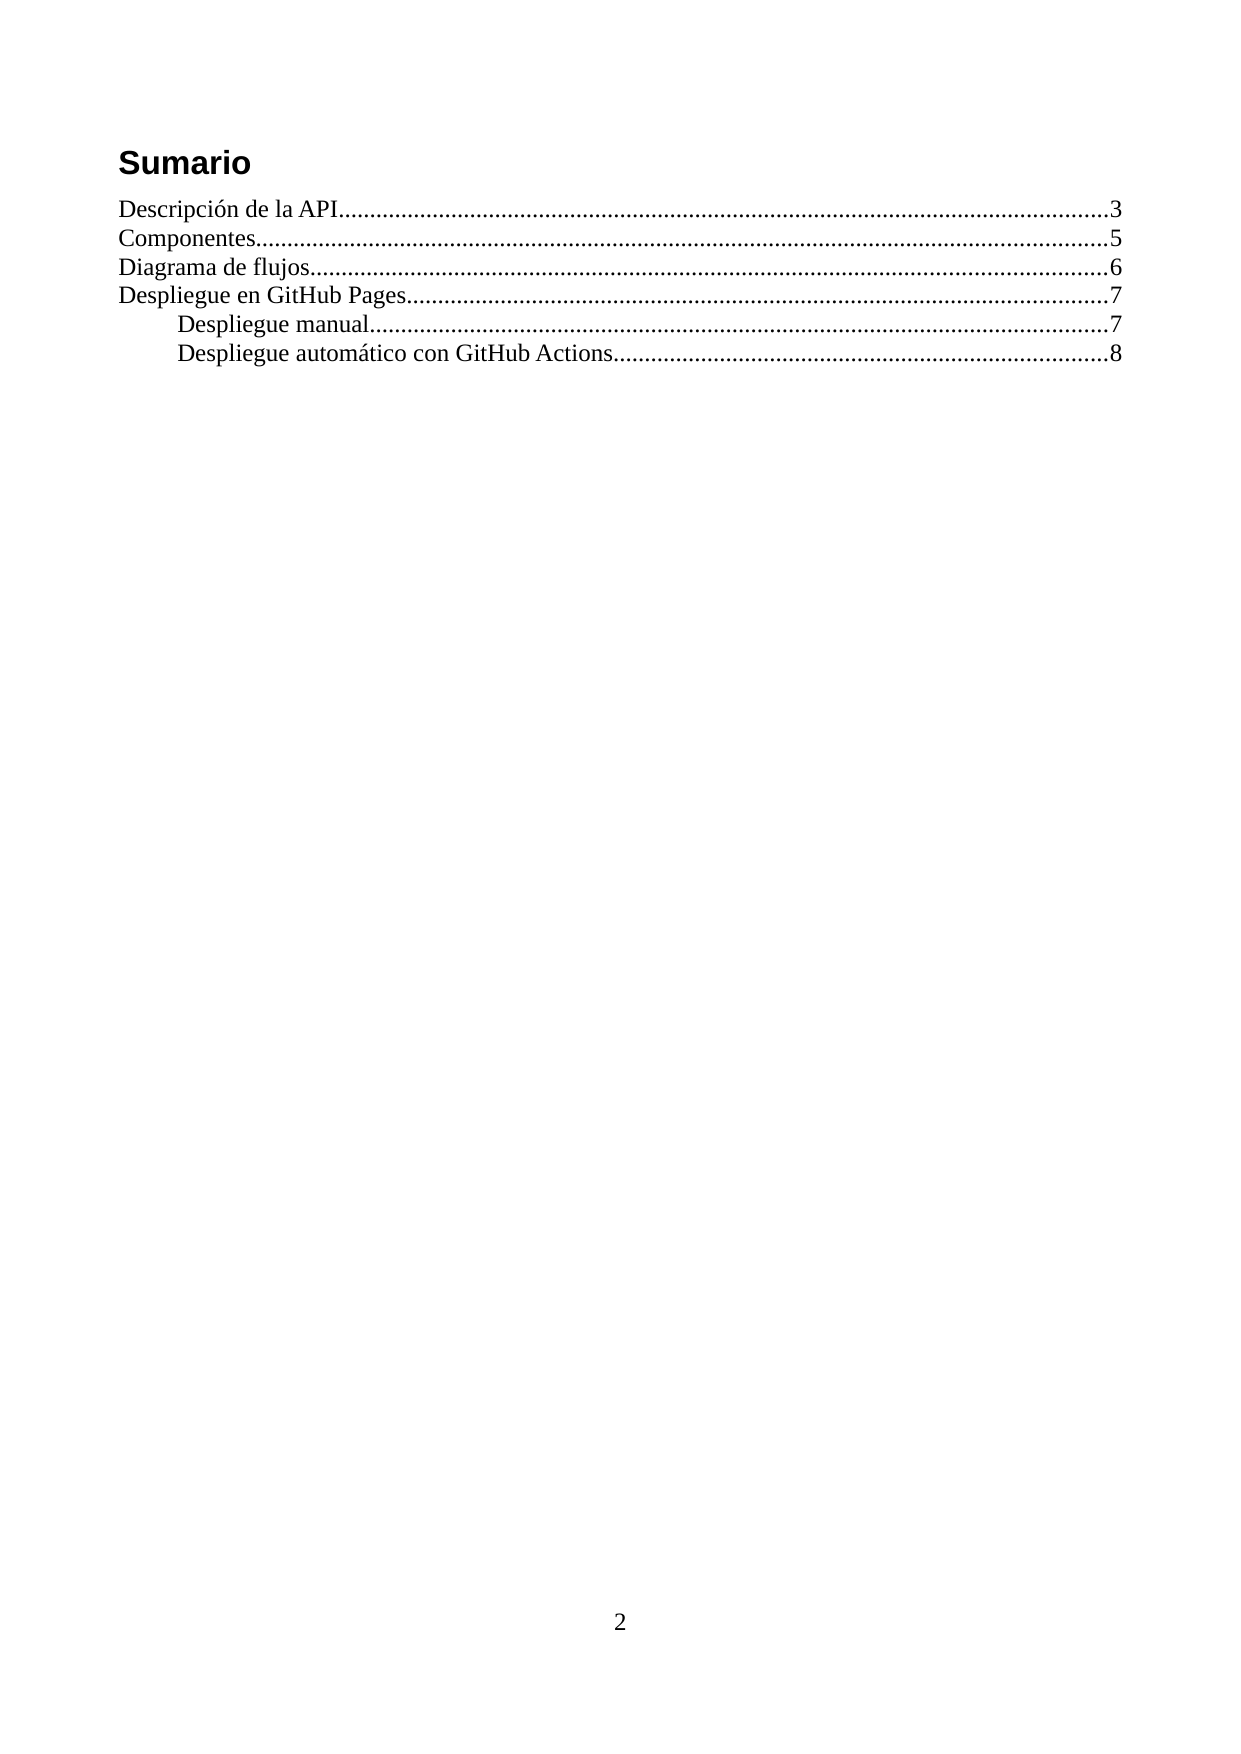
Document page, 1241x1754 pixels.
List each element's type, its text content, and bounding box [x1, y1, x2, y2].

subtitle Sumario [118, 143, 1122, 182]
text Descripción de la API 3 [118, 194, 1122, 223]
text Despliegue en GitHub Pages 7 [118, 280, 1122, 309]
text Componentes 5 [118, 223, 1122, 252]
text Diagrama de flujos 6 [118, 252, 1122, 280]
text Despliegue manual 7 [177, 309, 1122, 338]
text Despliegue automático con GitHub Actions 8 [177, 338, 1122, 367]
